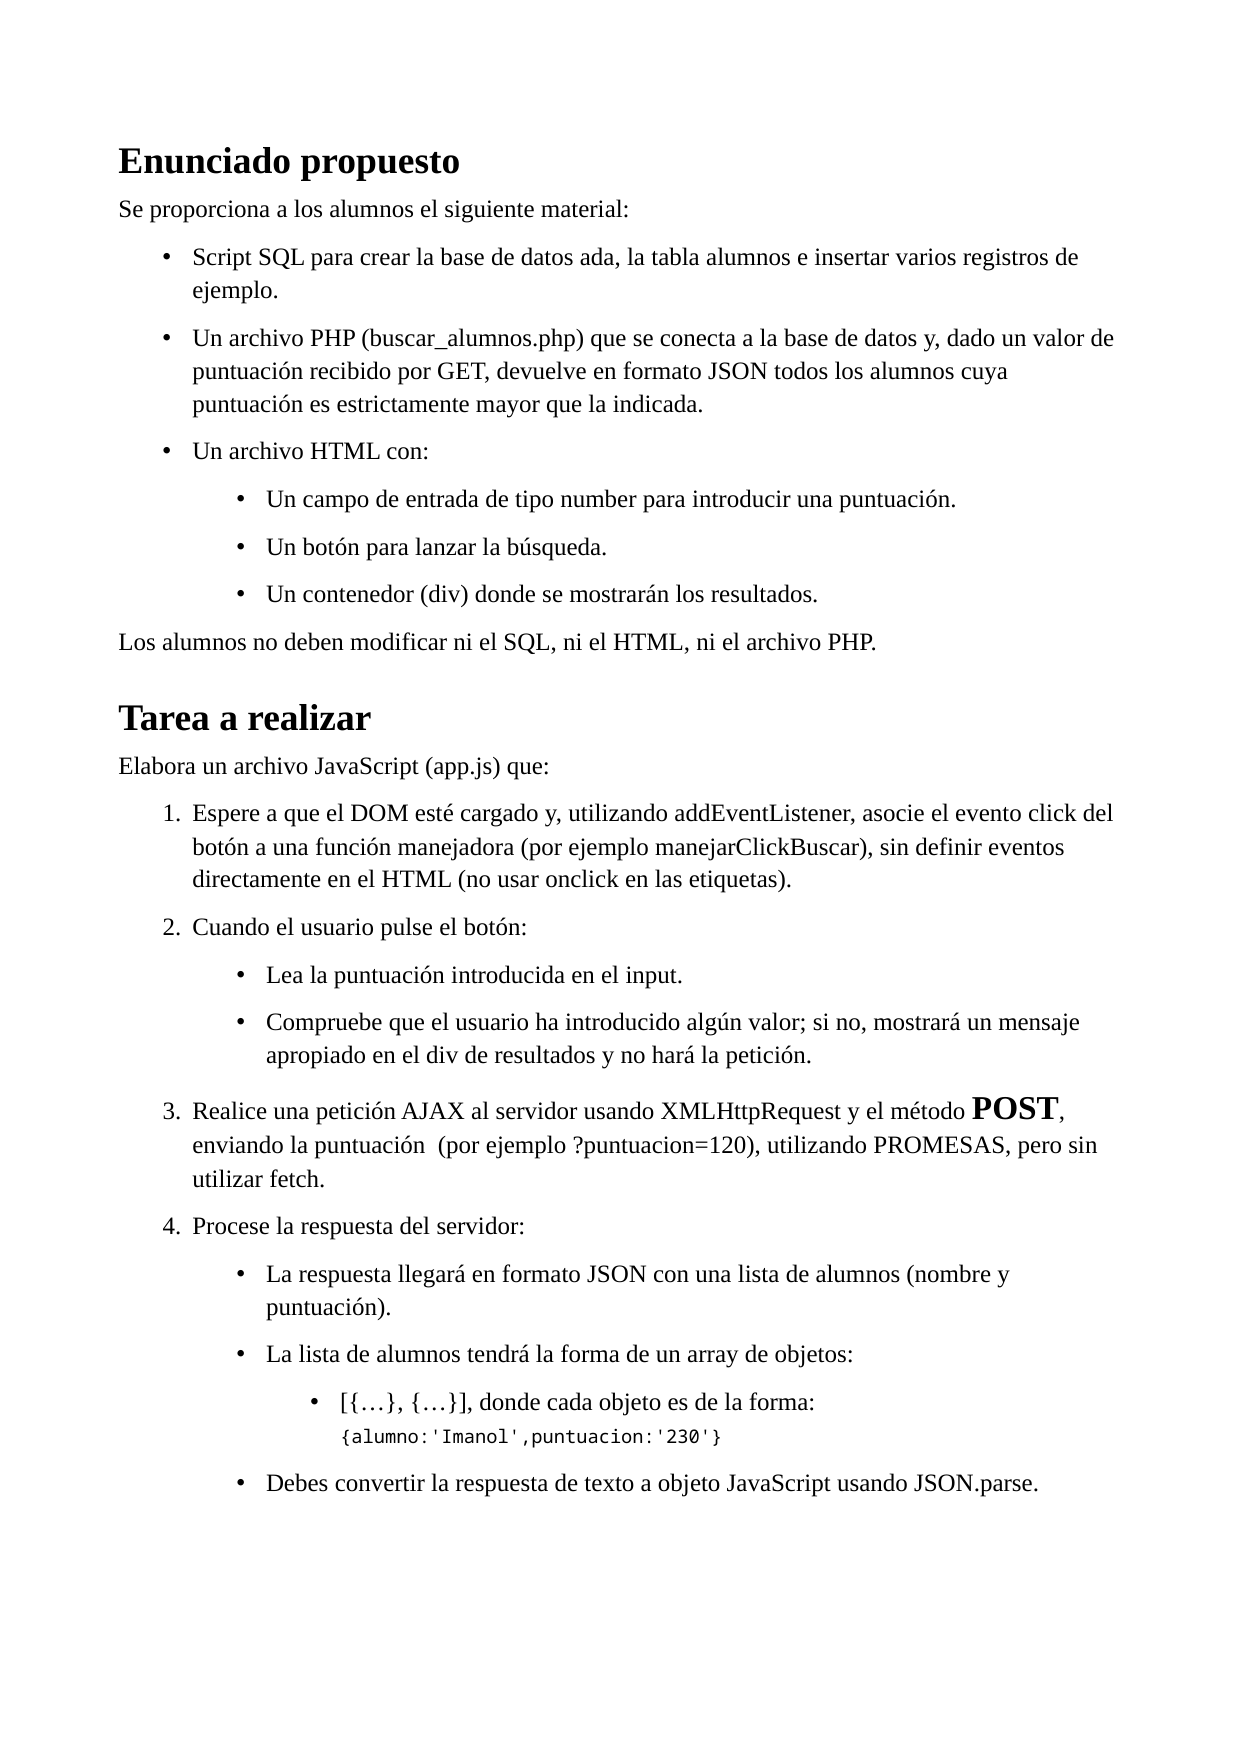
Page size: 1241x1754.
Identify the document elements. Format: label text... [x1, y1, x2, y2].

list Realice una petición AJAX al servidor usando XMLHttpRequest y el método POST, enviando la puntuación (por ejemplo ?puntuacion=120), utilizando PROMESAS, pero sin utilizar fetch. [162, 1088, 1122, 1192]
list Compruebe que el usuario ha introducido algún valor; si no, mostrará un mensaje apropiado en el div de resultados y no hará la petición. [236, 1007, 1122, 1069]
list Espere a que el DOM esté cargado y, utilizando addEventListener, asocie el evento click del botón a una función manejadora (por ejemplo manejarClickBuscar), sin definir eventos directamente en el HTML (no usar onclick en las etiquetas). [162, 798, 1122, 893]
text Los alumnos no deben modificar ni el SQL, ni el HTML, ni el archivo PHP. [118, 627, 1122, 656]
list La lista de alumnos tendrá la forma de un array de objetos: [236, 1339, 1122, 1368]
list Debes convertir la respuesta de texto a objeto JavaScript usando JSON.parse. [236, 1468, 1122, 1496]
list Un archivo PHP (buscar_alumnos.php) que se conecta a la base de datos y, dado un valor de puntuación recibido por GET, devuelve en formato JSON todos los alumnos cuya puntuación es estrictamente mayor que la indicada. [162, 323, 1122, 418]
list Un contenedor (div) donde se mostrarán los resultados. [236, 579, 1122, 608]
list Cuando el usuario pulse el botón: [162, 912, 1122, 941]
list Script SQL para crear la base de datos ada, la tabla alumnos e insertar varios registros de ejemplo. [162, 242, 1122, 304]
text Se proporciona a los alumnos el siguiente material: [118, 194, 1122, 223]
text Elabora un archivo JavaScript (app.js) que: [118, 751, 1122, 780]
list La respuesta llegará en formato JSON con una lista de alumnos (nombre y puntuación). [236, 1259, 1122, 1321]
list Un archivo HTML con: [162, 436, 1122, 465]
list Un botón para lanzar la búsqueda. [236, 532, 1122, 560]
subtitle Enunciado propuesto [118, 139, 1122, 182]
list Un campo de entrada de tipo number para introducir una puntuación. [236, 484, 1122, 513]
list Lea la puntuación introducida en el input. [236, 960, 1122, 988]
list [{…}, {…}], donde cada objeto es de la forma: {alumno:'Imanol',puntuacion:'230'} [310, 1387, 1122, 1449]
subtitle Tarea a realizar [118, 695, 1122, 738]
list Procese la respuesta del servidor: [162, 1211, 1122, 1240]
